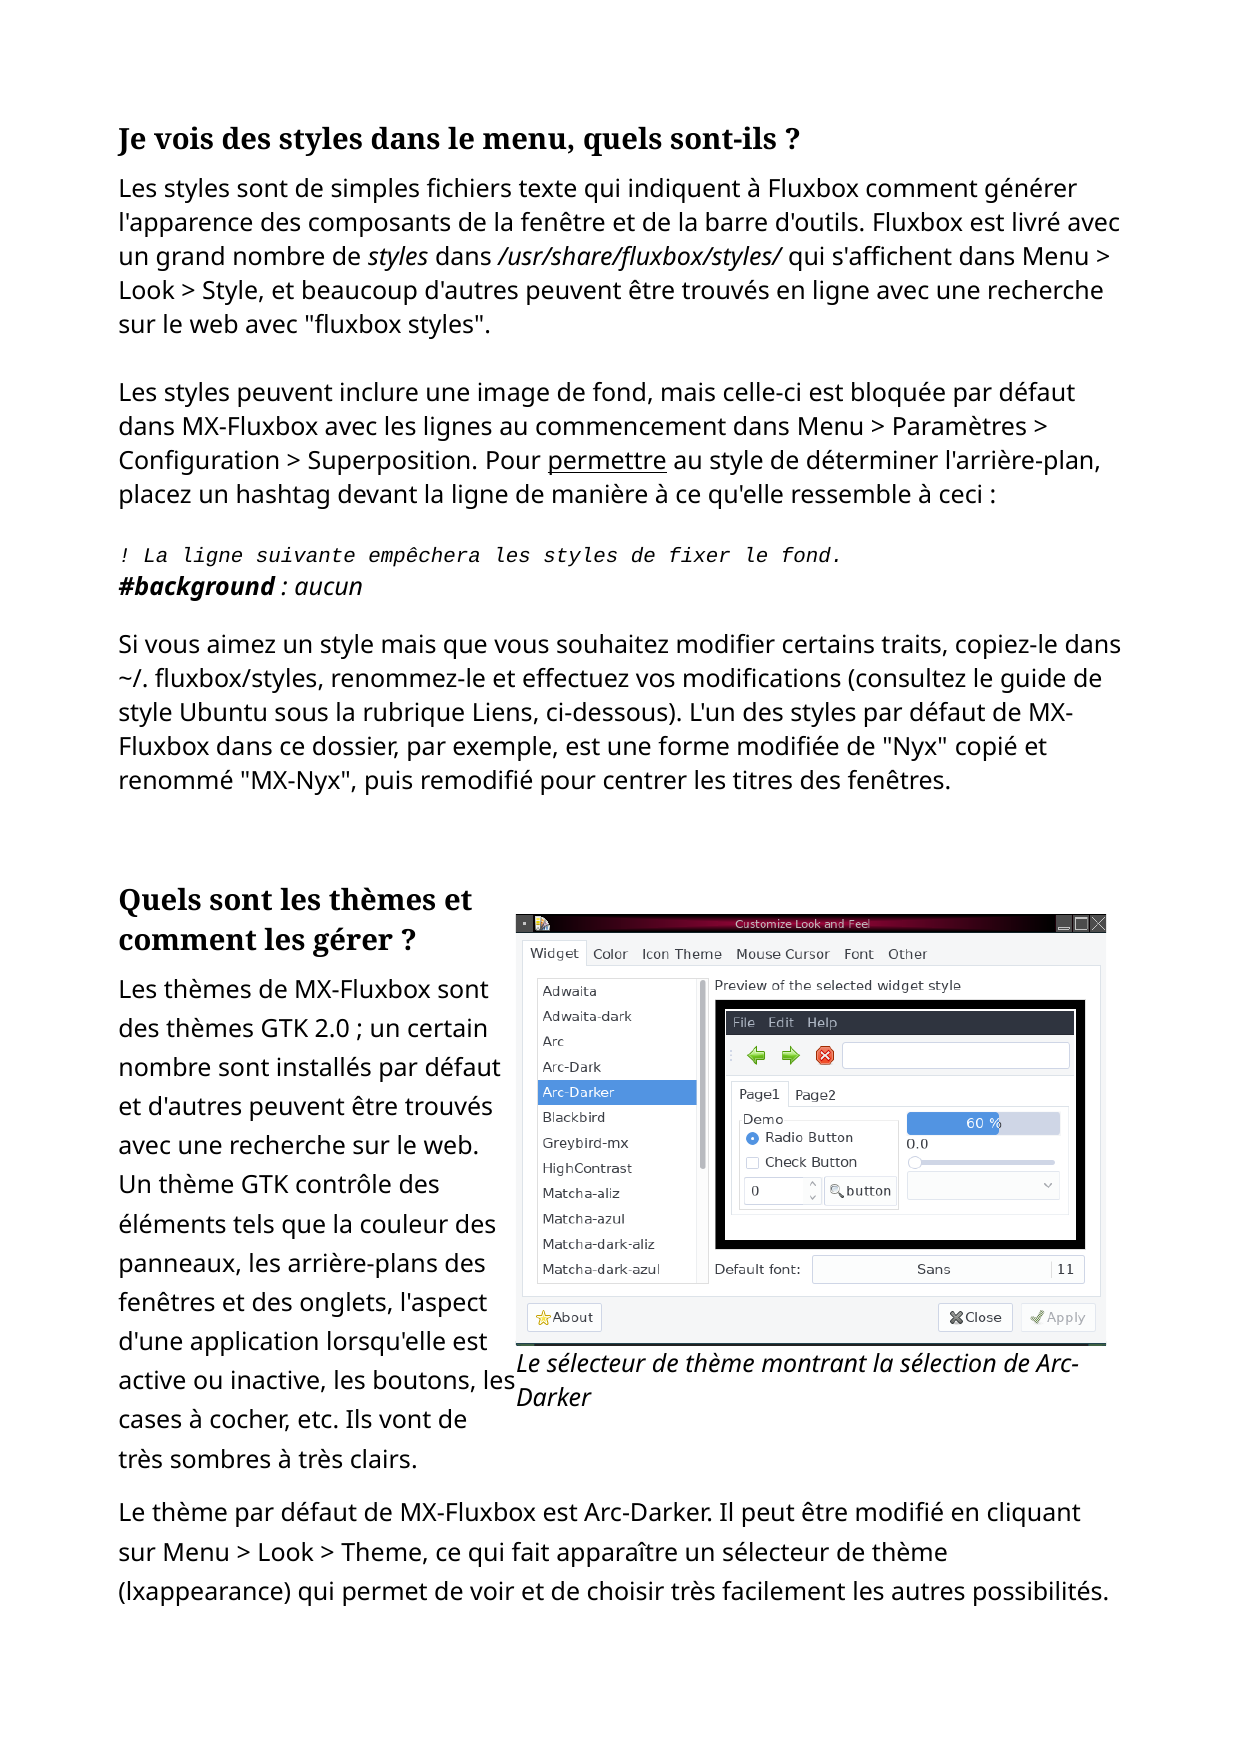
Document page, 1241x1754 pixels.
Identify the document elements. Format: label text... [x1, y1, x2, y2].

list Le sélecteur de thème montrant la sélection de Arc-DarkerLe sélecteur de thème montrant la sélection de Arc-Darker [516, 1346, 1106, 1414]
text Les styles sont de simples fichiers texte qui indiquent à Fluxbox comment générer l'apparence des composants de la fenêtre et de la barre d'outils. Fluxbox est livré avec un grand nombre de styles dans /usr/share/fluxbox/styles/ qui s'affichent dans Menu > Look > Style, et beaucoup d'autres peuvent être trouvés en ligne avec une recherche sur le web avec "fluxbox styles". [118, 170, 1122, 341]
text Les thèmes de MX-Fluxbox sont des thèmes GTK 2.0 ; un certain nombre sont installés par défaut et d'autres peuvent être trouvés avec une recherche sur le web. Un thème GTK contrôle des éléments tels que la couleur des panneaux, les arrière-plans des fenêtres et des onglets, l'aspect d'une application lorsqu'elle est active ou inactive, les boutons, les cases à cocher, etc. Ils vont de très sombres à très clairs. [118, 971, 1122, 1475]
text Le thème par défaut de MX-Fluxbox est Arc-Darker. Il peut être modifié en cliquant sur Menu > Look > Theme, ce qui fait apparaître un sélecteur de thème (lxappearance) qui permet de voir et de choisir très facilement les autres possibilités. [118, 1495, 1122, 1607]
picture [515, 914, 1107, 1346]
subtitle Je vois des styles dans le menu, quels sont-ils ? [118, 118, 1122, 158]
text #background : aucun [118, 569, 1122, 603]
text Si vous aimez un style mais que vous souhaitez modifier certains traits, copiez-le dans ~/. fluxbox/styles, renommez-le et effectuez vos modifications (consultez le guide de style Ubuntu sous la rubrique Liens, ci-dessous). L'un des styles par défaut de MX-Fluxbox dans ce dossier, par exemple, est une forme modifiée de "Nyx" copié et renommé "MX-Nyx", puis remodifié pour centrer les titres des fenêtres. [118, 626, 1122, 797]
text ! La ligne suivante empêchera les styles de fixer le fond. [118, 545, 1122, 569]
subtitle Quels sont les thèmes et comment les gérer ? [118, 879, 1122, 959]
text Les styles peuvent inclure une image de fond, mais celle-ci est bloquée par défaut dans MX-Fluxbox avec les lignes au commencement dans Menu > Paramètres > Configuration > Superposition. Pour permettre au style de déterminer l'arrière-plan, placez un hashtag devant la ligne de manière à ce qu'elle ressemble à ceci : [118, 375, 1122, 511]
